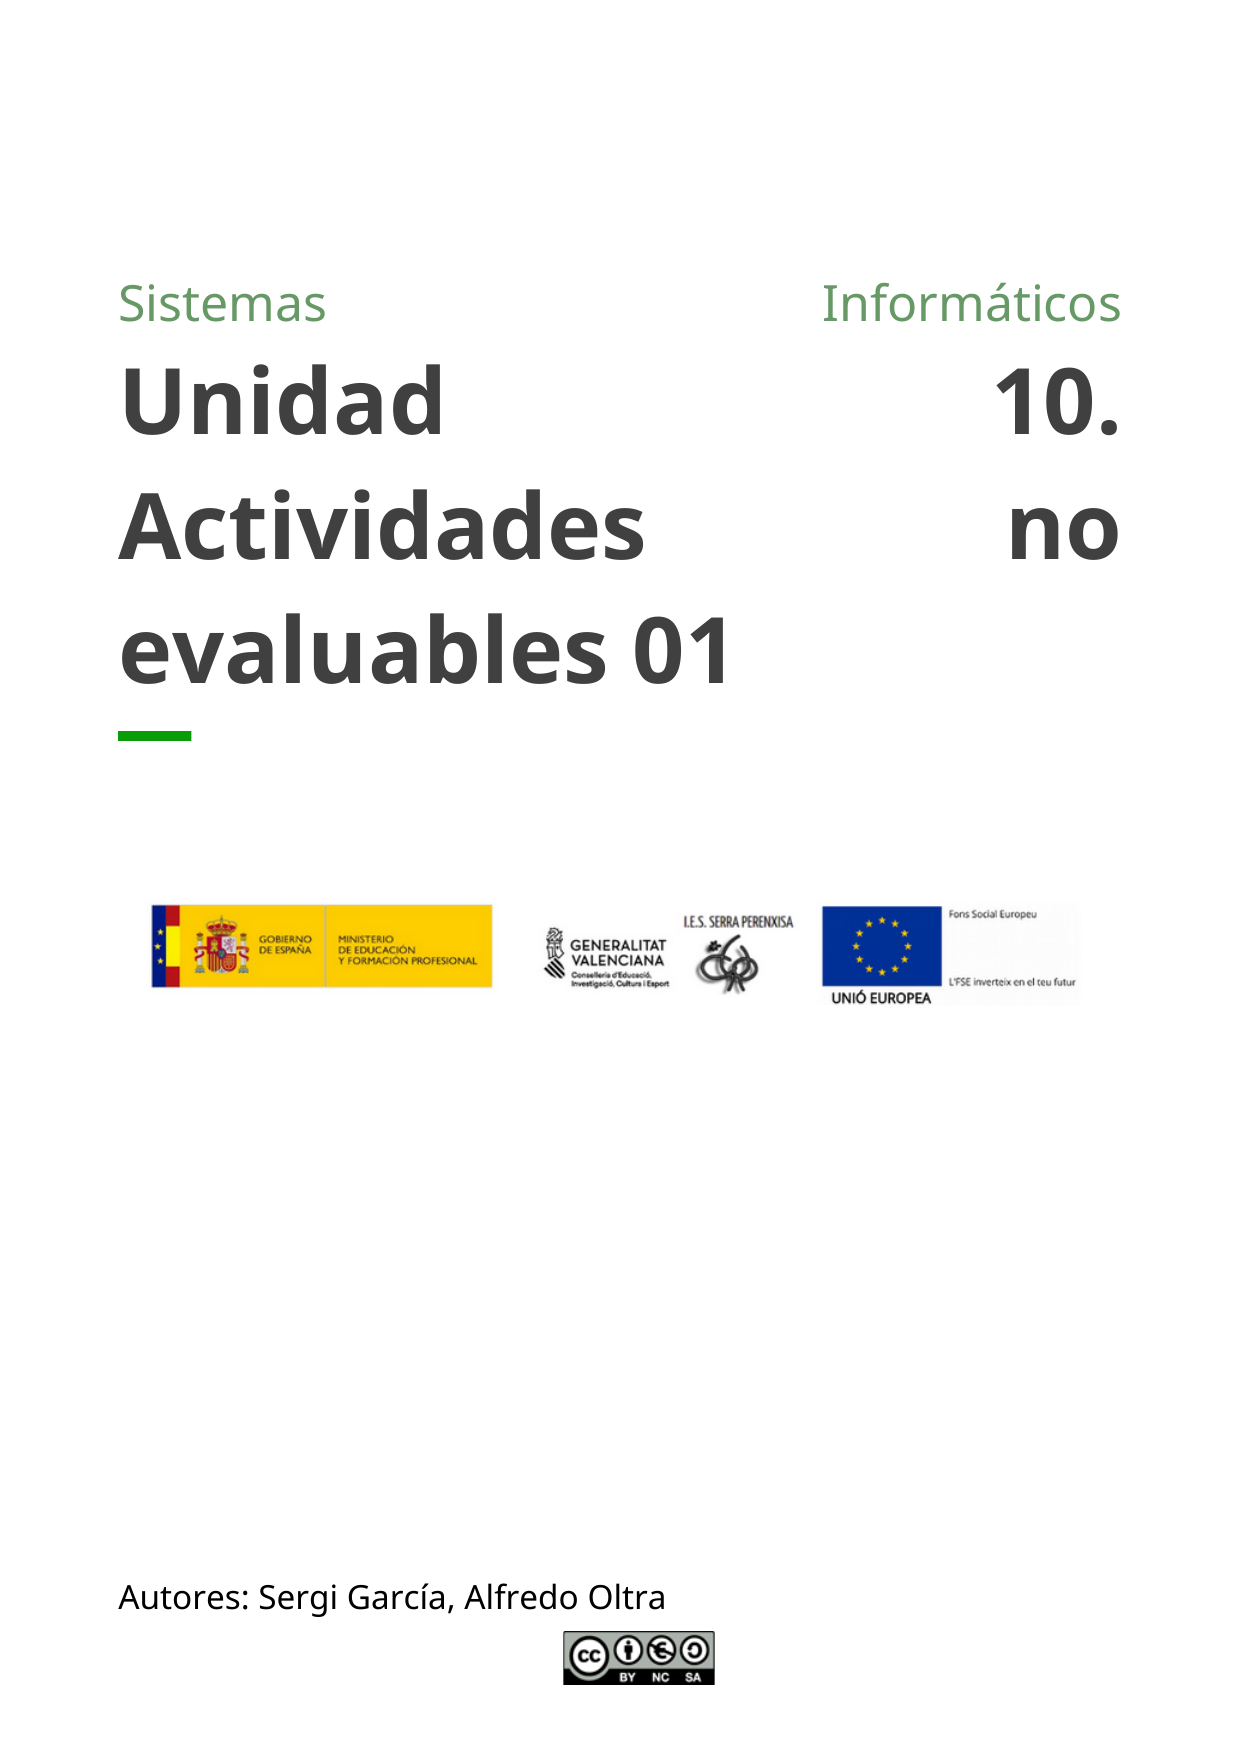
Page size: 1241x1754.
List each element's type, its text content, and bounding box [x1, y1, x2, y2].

picture [118, 731, 192, 741]
picture [563, 1631, 715, 1685]
title Sistemas Informáticos Unidad 10. Actividades no evaluables 01 [118, 268, 1122, 711]
text Autores: Sergi García, Alfredo Oltra [118, 1574, 1122, 1619]
picture [118, 885, 1123, 1005]
